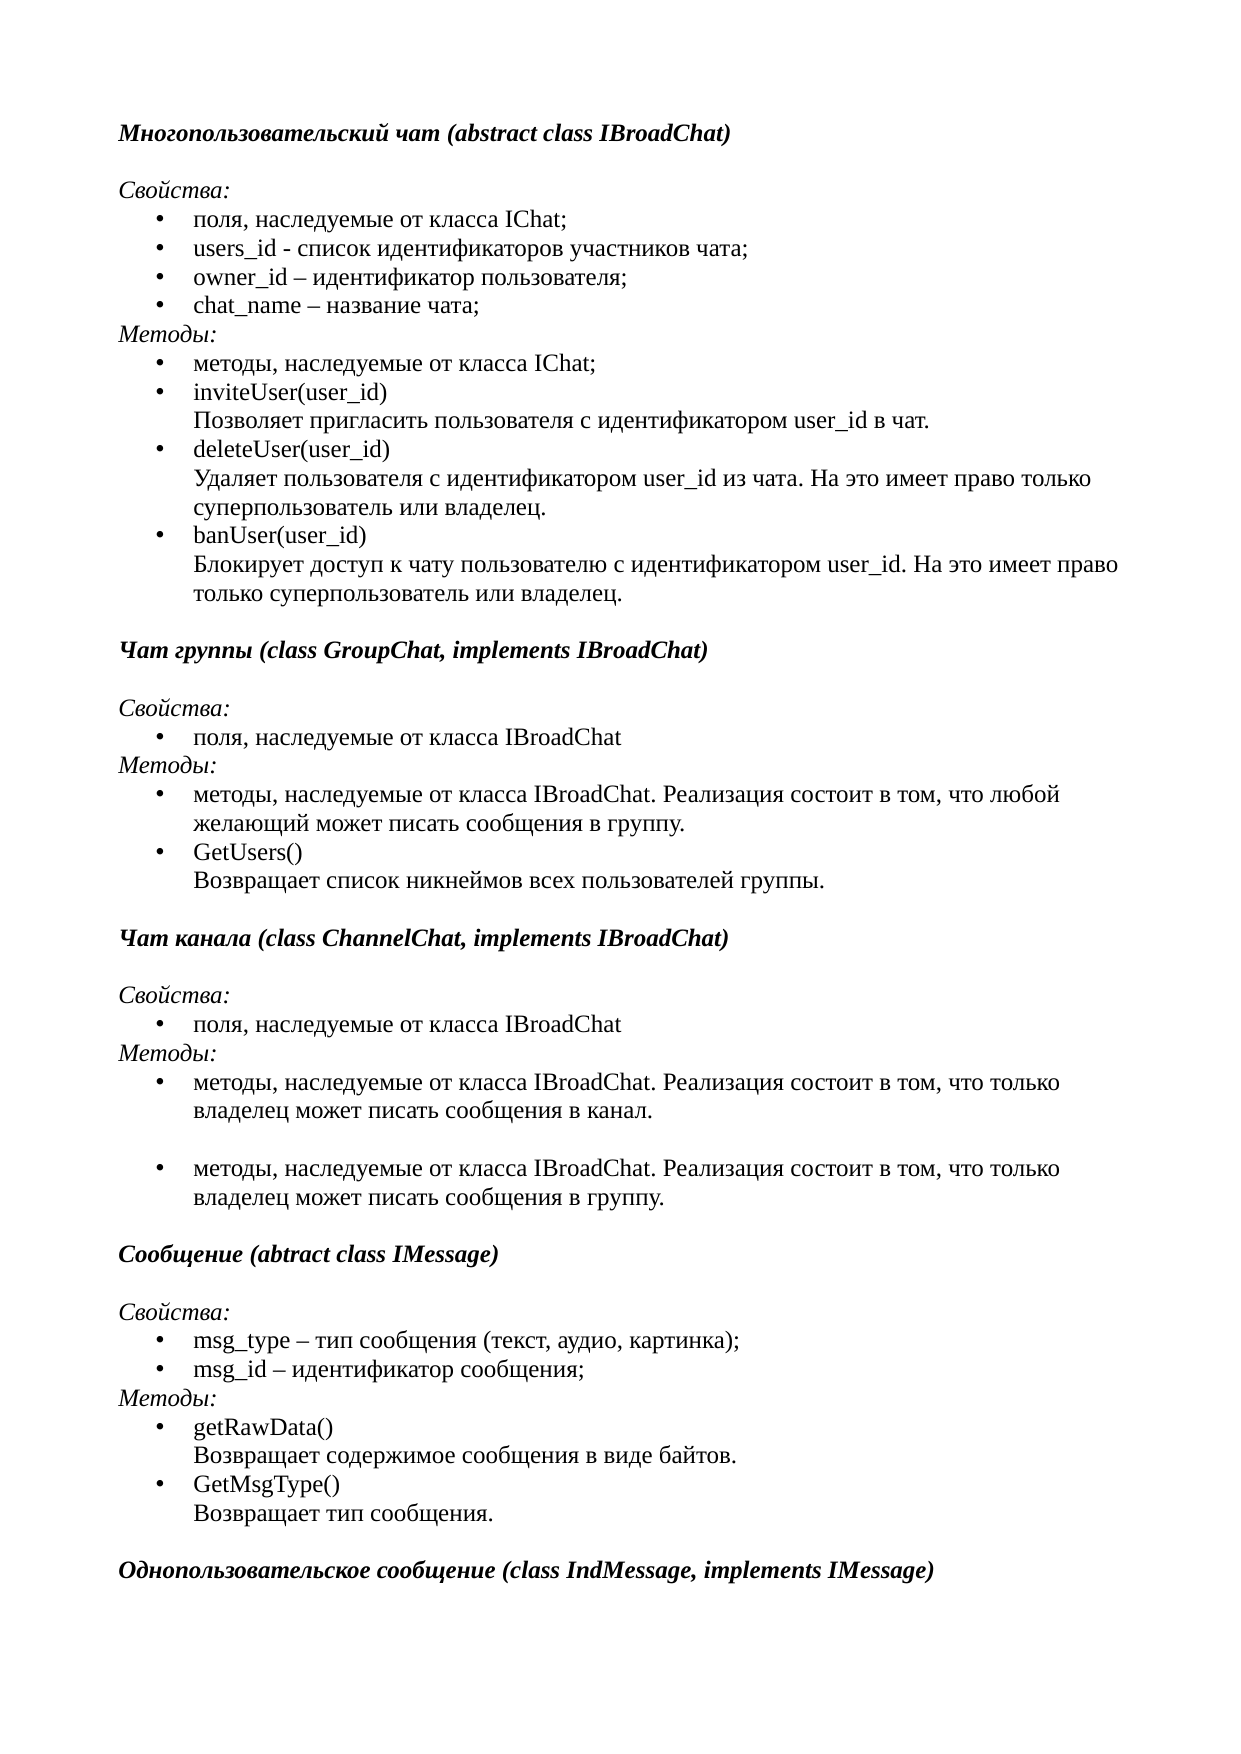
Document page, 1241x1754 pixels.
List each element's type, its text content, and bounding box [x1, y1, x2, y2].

text Методы: [118, 1038, 1122, 1067]
list chat_name – название чата; [156, 291, 1122, 319]
text Сообщение (abtract class IMessage) [118, 1239, 1122, 1268]
list методы, наследуемые от класcа IBroadChat. Реализация состоит в том, что любой желающий может писать сообщения в группу. [156, 779, 1122, 837]
text Чат группы (class GroupChat, implements IBroadChat) [118, 636, 1122, 664]
text Методы: [118, 319, 1122, 348]
text Чат канала (class ChannelChat, implements IBroadChat) [118, 923, 1122, 952]
text Методы: [118, 751, 1122, 779]
text Свойства: [118, 1297, 1122, 1326]
list Блокирует доступ к чату пользователю с идентификатором user_id. На это имеет право только суперпользователь или владелец. [156, 549, 1122, 607]
list getRawData() [156, 1412, 1122, 1441]
list методы, наследуемые от класса IChat; [156, 348, 1122, 377]
list Удаляет пользователя с идентификатором user_id из чата. На это имеет право только суперпользователь или владелец. [156, 463, 1122, 521]
list методы, наследуемые от класcа IBroadChat. Реализация состоит в том, что только владелец может писать сообщения в канал. [156, 1067, 1122, 1124]
list методы, наследуемые от класcа IBroadChat. Реализация состоит в том, что только владелец может писать сообщения в группу. [156, 1153, 1122, 1211]
text Свойства: [118, 176, 1122, 204]
list Позволяет пригласить пользователя с идентификатором user_id в чат. [156, 406, 1122, 434]
text Свойства: [118, 981, 1122, 1009]
list users_id - список идентификаторов участников чата; [156, 233, 1122, 262]
list inviteUser(user_id) [156, 377, 1122, 406]
list deleteUser(user_id) [156, 434, 1122, 463]
list banUser(user_id) [156, 521, 1122, 549]
list msg_type – тип сообщения (текст, аудио, картинка); [156, 1326, 1122, 1354]
text Свойства: [118, 693, 1122, 722]
list Возвращает список никнеймов всех пользователей группы. [156, 866, 1122, 894]
list поля, наследуемые от класса IChat; [156, 204, 1122, 233]
text Однопользовательское сообщение (class IndMessage, implements IMessage) [118, 1556, 1122, 1584]
list поля, наследуемые от класса IBroadChat [156, 1009, 1122, 1038]
list поля, наследуемые от класса IBroadChat [156, 722, 1122, 751]
list Возвращает тип сообщения. [156, 1498, 1122, 1527]
list GetUsers() [156, 837, 1122, 866]
list msg_id – идентификатор сообщения; [156, 1354, 1122, 1383]
list owner_id – идентификатор пользователя; [156, 262, 1122, 291]
list GetMsgType() [156, 1469, 1122, 1498]
list Возвращает содержимое сообщения в виде байтов. [156, 1441, 1122, 1469]
text Многопользовательский чат (abstract class IBroadChat) [118, 118, 1122, 147]
text Методы: [118, 1383, 1122, 1412]
